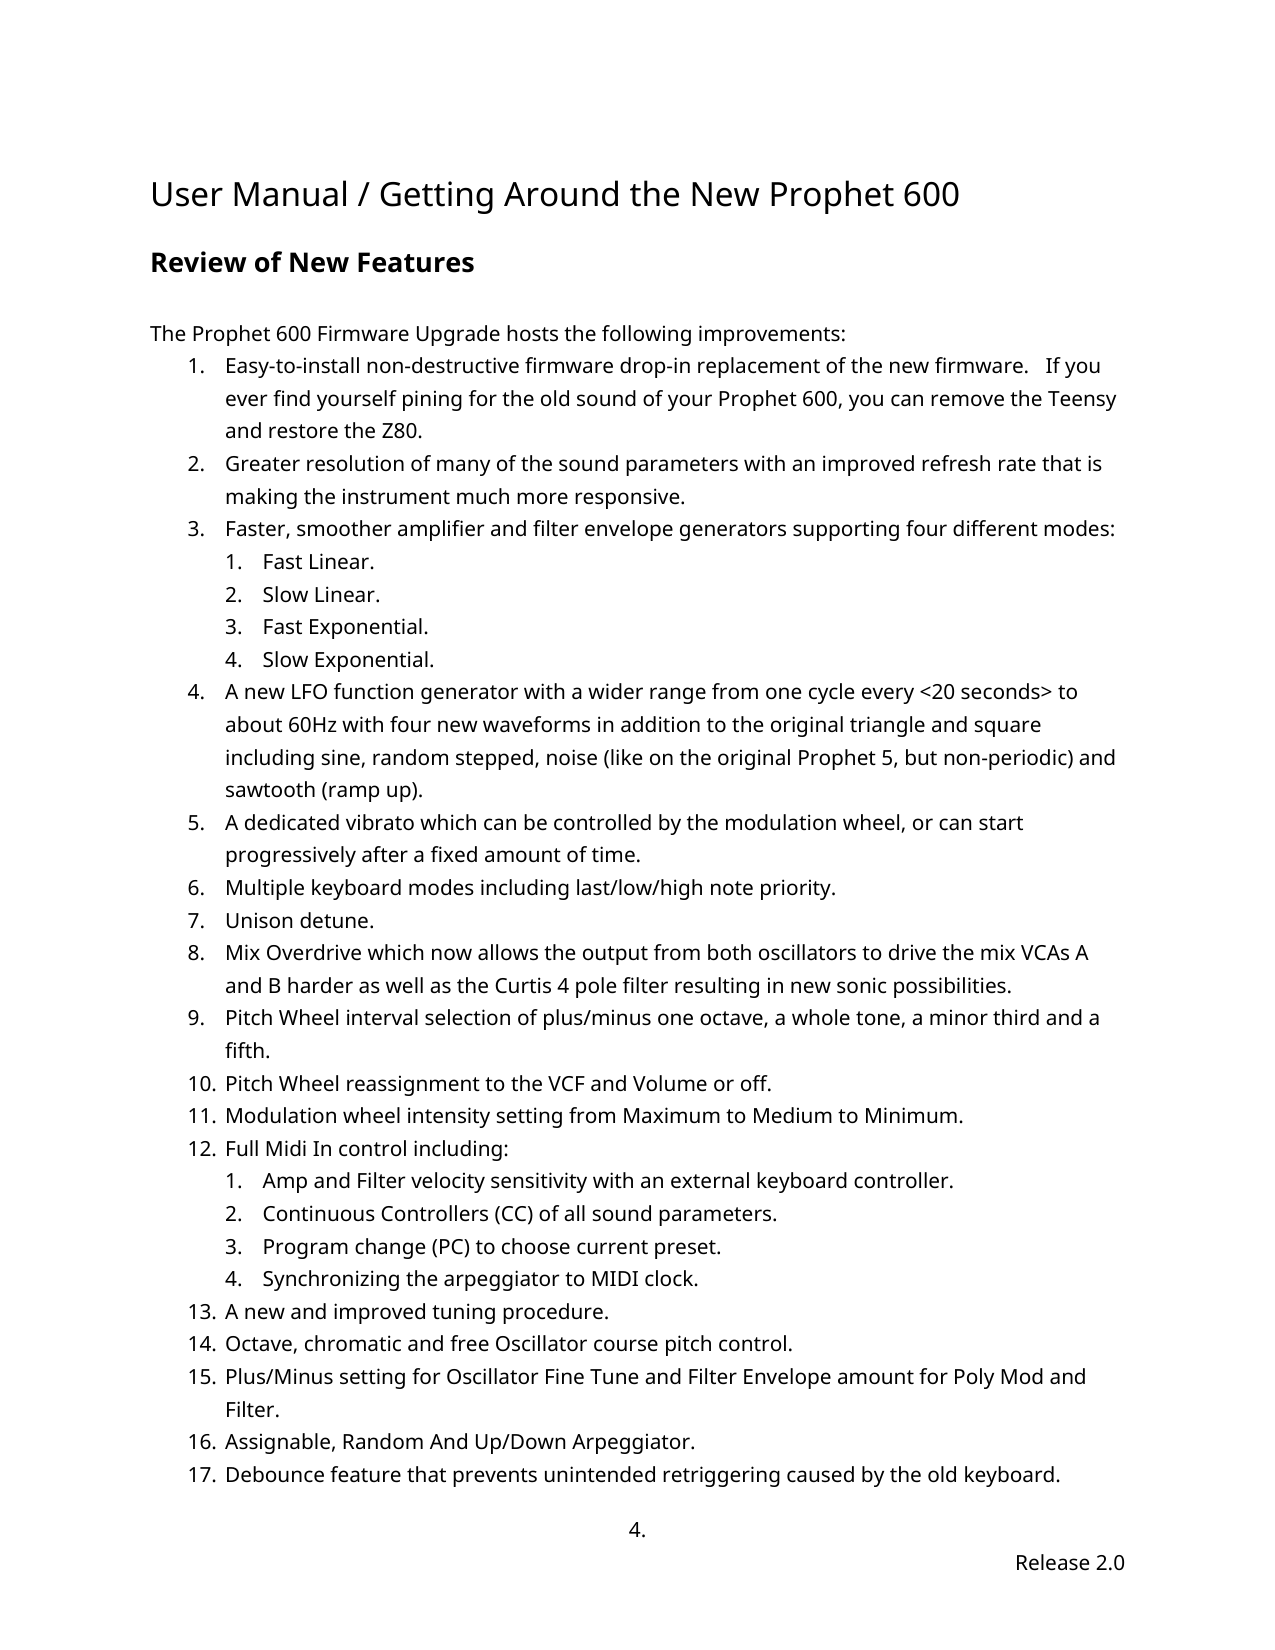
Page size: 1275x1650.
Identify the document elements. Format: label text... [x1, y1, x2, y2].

list Full Midi In control including: [187, 1134, 1125, 1162]
list Multiple keyboard modes including last/low/high note priority. [187, 873, 1125, 902]
list Unison detune. [187, 906, 1125, 934]
list Octave, chromatic and free Oscillator course pitch control. [187, 1329, 1125, 1358]
list Pitch Wheel interval selection of plus/minus one octave, a whole tone, a minor third and a fifth. [187, 1003, 1125, 1064]
list Continuous Controllers (CC) of all sound parameters. [225, 1199, 1125, 1228]
list Fast Linear. [225, 547, 1125, 576]
list Easy-to-install non-destructive firmware drop-in replacement of the new firmware. If you ever find yourself pining for the old sound of your Prophet 600, you can remove the Teensy and restore the Z80. [187, 351, 1125, 445]
list Debounce feature that prevents unintended retriggering caused by the old keyboard. [187, 1460, 1125, 1488]
list A dedicated vibrato which can be controlled by the modulation wheel, or can start progressively after a fixed amount of time. [187, 808, 1125, 869]
list Mix Overdrive which now allows the output from both oscillators to drive the mix VCAs A and B harder as well as the Curtis 4 pole filter resulting in new sonic possibilities. [187, 938, 1125, 999]
list Assignable, Random And Up/Down Arpeggiator. [187, 1427, 1125, 1456]
list Greater resolution of many of the sound parameters with an improved refresh rate that is making the instrument much more responsive. [187, 449, 1125, 510]
list Slow Linear. [225, 580, 1125, 608]
list Amp and Filter velocity sensitivity with an external keyboard controller. [225, 1167, 1125, 1195]
list Fast Exponential. [225, 612, 1125, 641]
list A new and improved tuning procedure. [187, 1297, 1125, 1325]
list Modulation wheel intensity setting from Maximum to Medium to Minimum. [187, 1101, 1125, 1130]
text The Prophet 600 Firmware Upgrade hosts the following improvements: [150, 319, 1125, 347]
list Faster, smoother amplifier and filter envelope generators supporting four different modes: [187, 514, 1125, 543]
list Synchronizing the arpeggiator to MIDI clock. [225, 1264, 1125, 1293]
list Program change (PC) to choose current preset. [225, 1232, 1125, 1260]
subtitle Review of New Features [150, 244, 1125, 281]
list Pitch Wheel reassignment to the VCF and Volume or off. [187, 1069, 1125, 1097]
list Plus/Minus setting for Oscillator Fine Tune and Filter Envelope amount for Poly Mod and Filter. [187, 1362, 1125, 1423]
list A new LFO function generator with a wider range from one cycle every <20 seconds> to about 60Hz with four new waveforms in addition to the original triangle and square including sine, random stepped, noise (like on the original Prophet 5, but non-periodic) and sawtooth (ramp up). [187, 677, 1125, 804]
subtitle User Manual / Getting Around the New Prophet 600 [150, 171, 1125, 216]
list Slow Exponential. [225, 645, 1125, 673]
